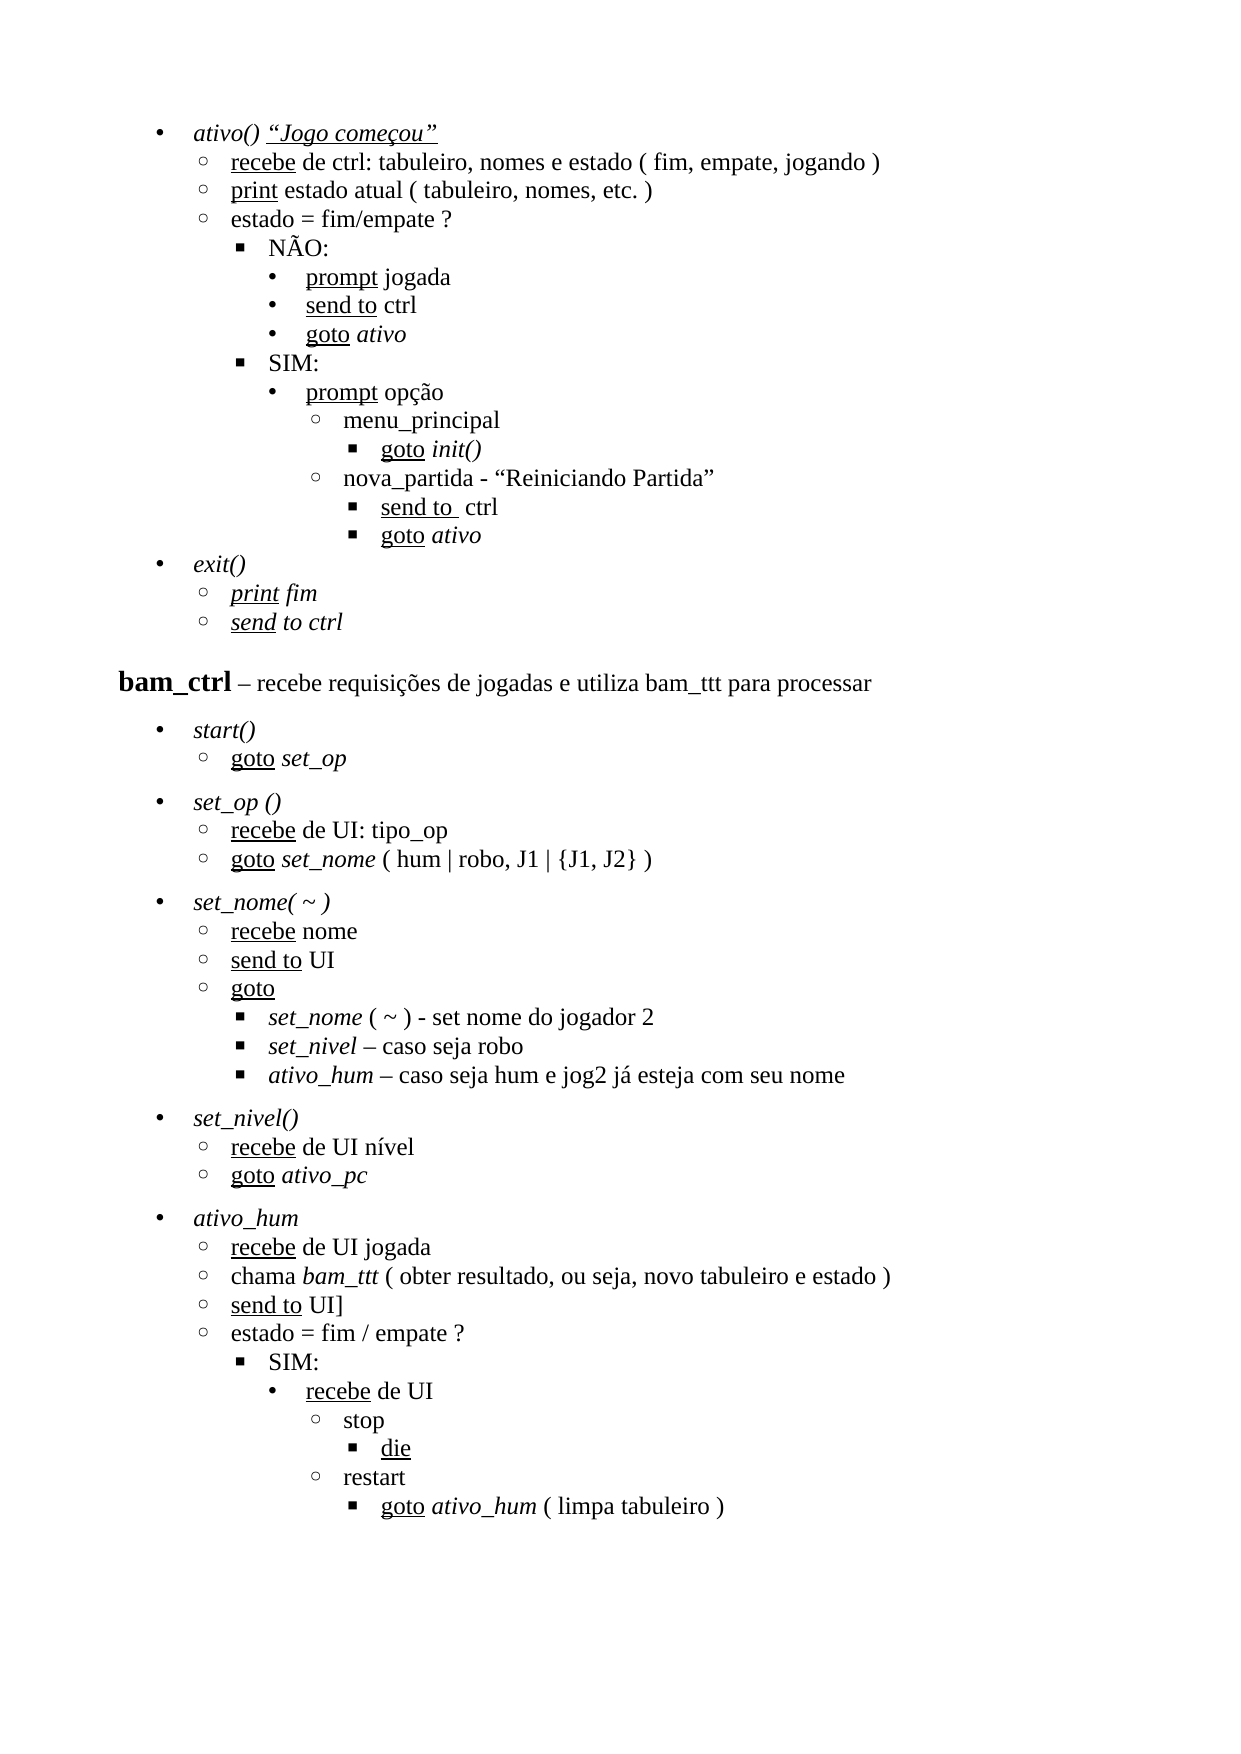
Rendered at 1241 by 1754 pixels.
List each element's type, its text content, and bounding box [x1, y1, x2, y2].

list prompt jogada [268, 262, 1122, 291]
list set_nome ( ~ ) - set nome do jogador 2 [231, 1002, 1122, 1031]
list goto ativo [268, 319, 1122, 348]
list print estado atual ( tabuleiro, nomes, etc. ) [193, 176, 1122, 204]
list goto [193, 973, 1122, 1002]
text bam_ctrl – recebe requisições de jogadas e utiliza bam_ttt para processar [118, 664, 1122, 698]
list recebe de UI: tipo_op [193, 815, 1122, 844]
list estado = fim/empate ? [193, 204, 1122, 233]
list goto ativo [343, 521, 1122, 549]
list ativo() “Jogo começou” [156, 118, 1122, 147]
list goto set_nome ( hum | robo, J1 | {J1, J2} ) [193, 844, 1122, 873]
list send to ctrl [268, 291, 1122, 319]
list recebe de ctrl: tabuleiro, nomes e estado ( fim, empate, jogando ) [193, 147, 1122, 176]
list recebe de UI jogada [193, 1232, 1122, 1261]
list start() [156, 715, 1122, 743]
list send to ctrl [343, 492, 1122, 521]
list nova_partida - “Reiniciando Partida” [306, 463, 1122, 492]
list ativo_hum – caso seja hum e jog2 já esteja com seu nome [231, 1060, 1122, 1088]
list stop [306, 1405, 1122, 1433]
list goto set_op [193, 743, 1122, 772]
list estado = fim / empate ? [193, 1318, 1122, 1347]
list set_nivel() [156, 1103, 1122, 1132]
list goto init() [343, 434, 1122, 463]
list recebe nome [193, 916, 1122, 945]
list goto ativo_hum ( limpa tabuleiro ) [343, 1491, 1122, 1520]
list SIM: [231, 1347, 1122, 1376]
list send to ctrl [193, 607, 1122, 636]
list NÃO: [231, 233, 1122, 262]
list set_nivel – caso seja robo [231, 1031, 1122, 1060]
list exit() [156, 549, 1122, 578]
list send to UI] [193, 1290, 1122, 1318]
list ativo_hum [156, 1203, 1122, 1232]
list prompt opção [268, 377, 1122, 406]
list goto ativo_pc [193, 1160, 1122, 1189]
list recebe de UI [268, 1376, 1122, 1405]
list die [343, 1433, 1122, 1462]
list menu_principal [306, 406, 1122, 434]
list set_op () [156, 787, 1122, 815]
list SIM: [231, 348, 1122, 377]
list send to UI [193, 945, 1122, 973]
list recebe de UI nível [193, 1132, 1122, 1160]
list chama bam_ttt ( obter resultado, ou seja, novo tabuleiro e estado ) [193, 1261, 1122, 1290]
list print fim [193, 578, 1122, 607]
list restart [306, 1462, 1122, 1491]
list set_nome( ~ ) [156, 887, 1122, 916]
